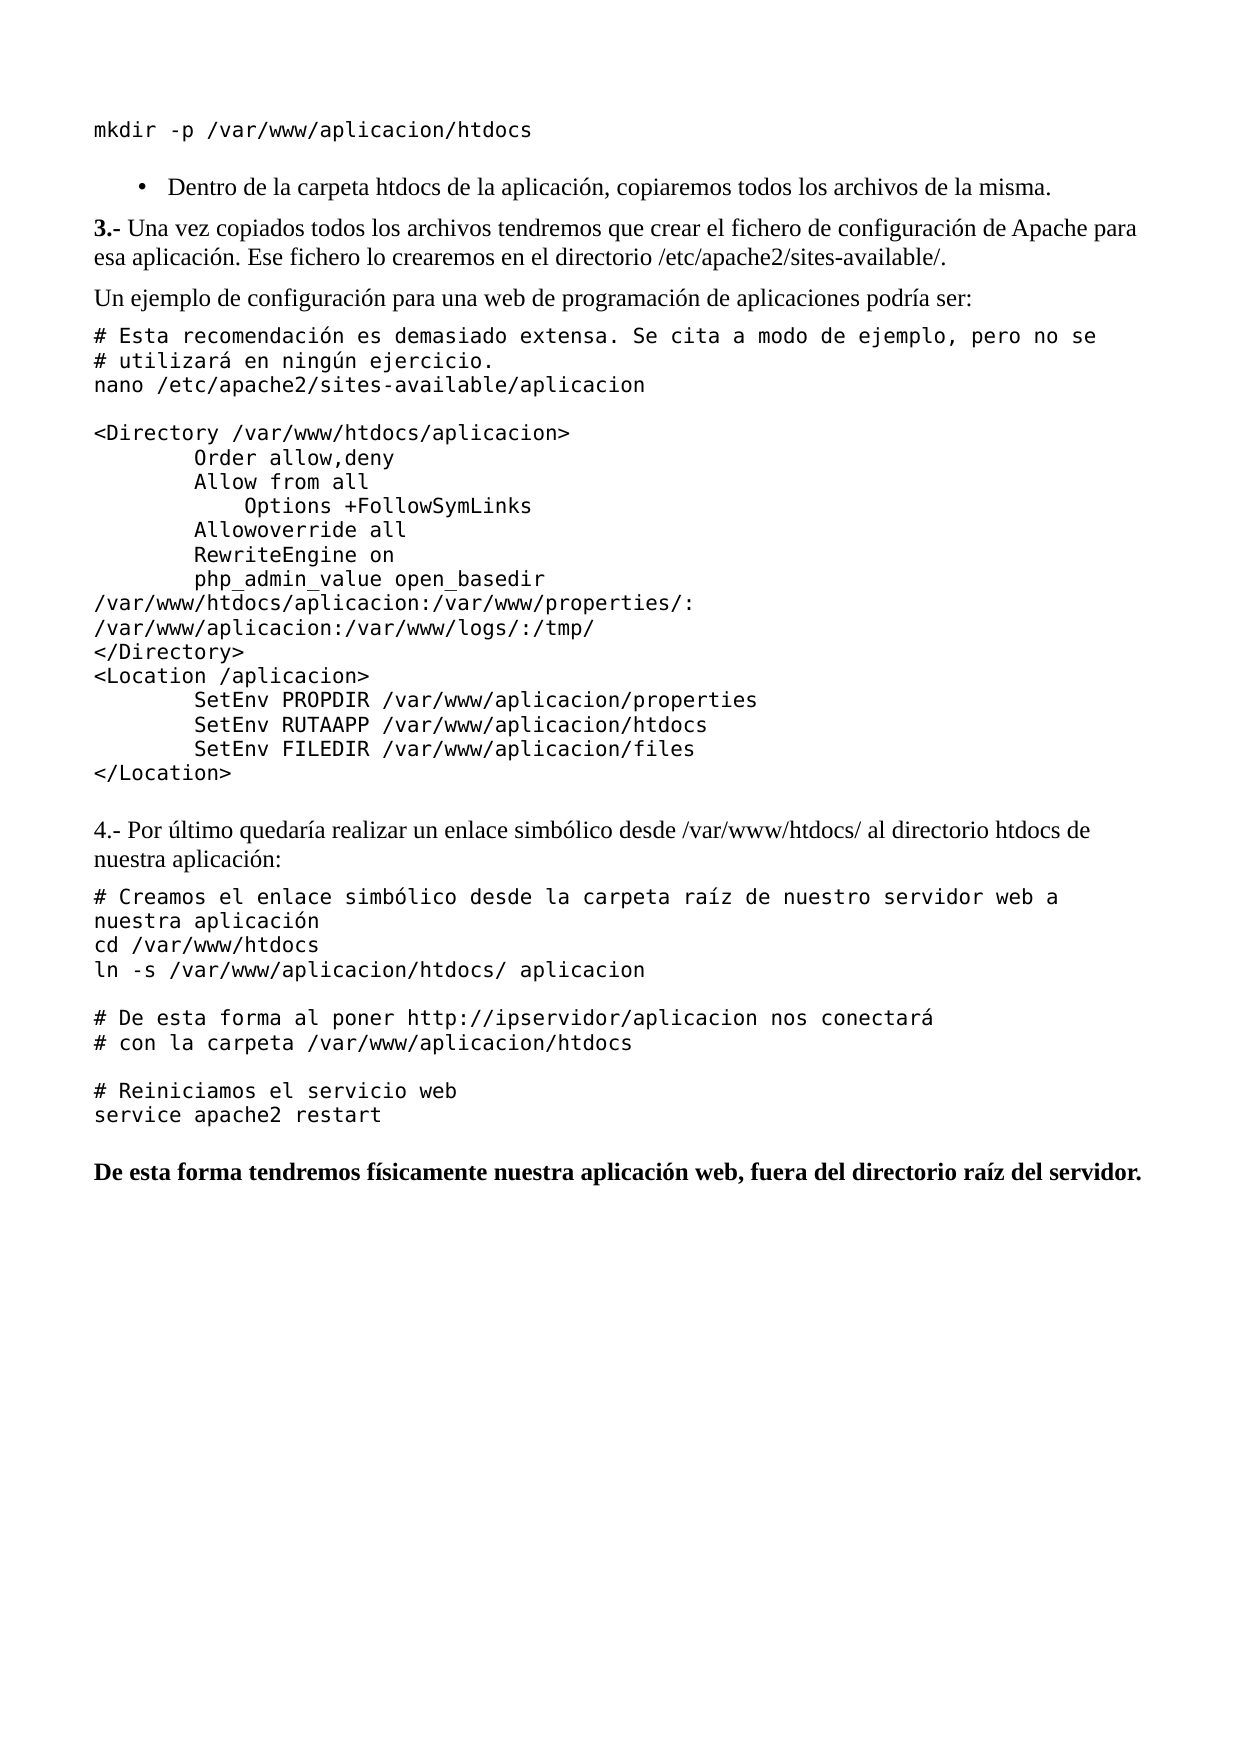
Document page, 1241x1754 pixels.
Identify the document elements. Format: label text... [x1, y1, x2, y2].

text php_admin_value open_basedir /var/www/htdocs/aplicacion:/var/www/properties/: [94, 567, 1144, 616]
text SetEnv PROPDIR /var/www/aplicacion/properties [94, 688, 1144, 713]
text # Creamos el enlace simbólico desde la carpeta raíz de nuestro servidor web a nuestra aplicación [94, 885, 1144, 933]
text # Reiniciamos el servicio web [94, 1079, 1144, 1103]
text mkdir -p /var/www/aplicacion/htdocs [94, 118, 1144, 142]
text /var/www/aplicacion:/var/www/logs/:/tmp/ [94, 616, 1144, 640]
text 4.- Por último quedaría realizar un enlace simbólico desde /var/www/htdocs/ al directorio htdocs de nuestra aplicación: [94, 815, 1144, 872]
list Dentro de la carpeta htdocs de la aplicación, copiaremos todos los archivos de la misma. [138, 172, 1144, 201]
text # con la carpeta /var/www/aplicacion/htdocs [94, 1031, 1144, 1055]
text # utilizará en ningún ejercicio. [94, 349, 1144, 373]
text ln -s /var/www/aplicacion/htdocs/ aplicacion [94, 958, 1144, 982]
text Order allow,deny [94, 446, 1144, 470]
text </Directory> [94, 640, 1144, 664]
text RewriteEngine on [94, 543, 1144, 567]
text </Location> [94, 761, 1144, 786]
text Allowoverride all [94, 518, 1144, 543]
text <Location /aplicacion> [94, 664, 1144, 688]
text <Directory /var/www/htdocs/aplicacion> [94, 421, 1144, 446]
text # Esta recomendación es demasiado extensa. Se cita a modo de ejemplo, pero no se [94, 324, 1144, 349]
text Options +FollowSymLinks [94, 494, 1144, 518]
text SetEnv FILEDIR /var/www/aplicacion/files [94, 737, 1144, 761]
text nano /etc/apache2/sites-available/aplicacion [94, 373, 1144, 397]
text De esta forma tendremos físicamente nuestra aplicación web, fuera del directorio raíz del servidor. [94, 1157, 1144, 1186]
text cd /var/www/htdocs [94, 933, 1144, 958]
text service apache2 restart [94, 1103, 1144, 1128]
text Un ejemplo de configuración para una web de programación de aplicaciones podría ser: [94, 283, 1144, 312]
text 3.- Una vez copiados todos los archivos tendremos que crear el fichero de configuración de Apache para esa aplicación. Ese fichero lo crearemos en el directorio /etc/apache2/sites-available/. [94, 213, 1144, 271]
text SetEnv RUTAAPP /var/www/aplicacion/htdocs [94, 713, 1144, 737]
text Allow from all [94, 470, 1144, 494]
text # De esta forma al poner http://ipservidor/aplicacion nos conectará [94, 1006, 1144, 1031]
